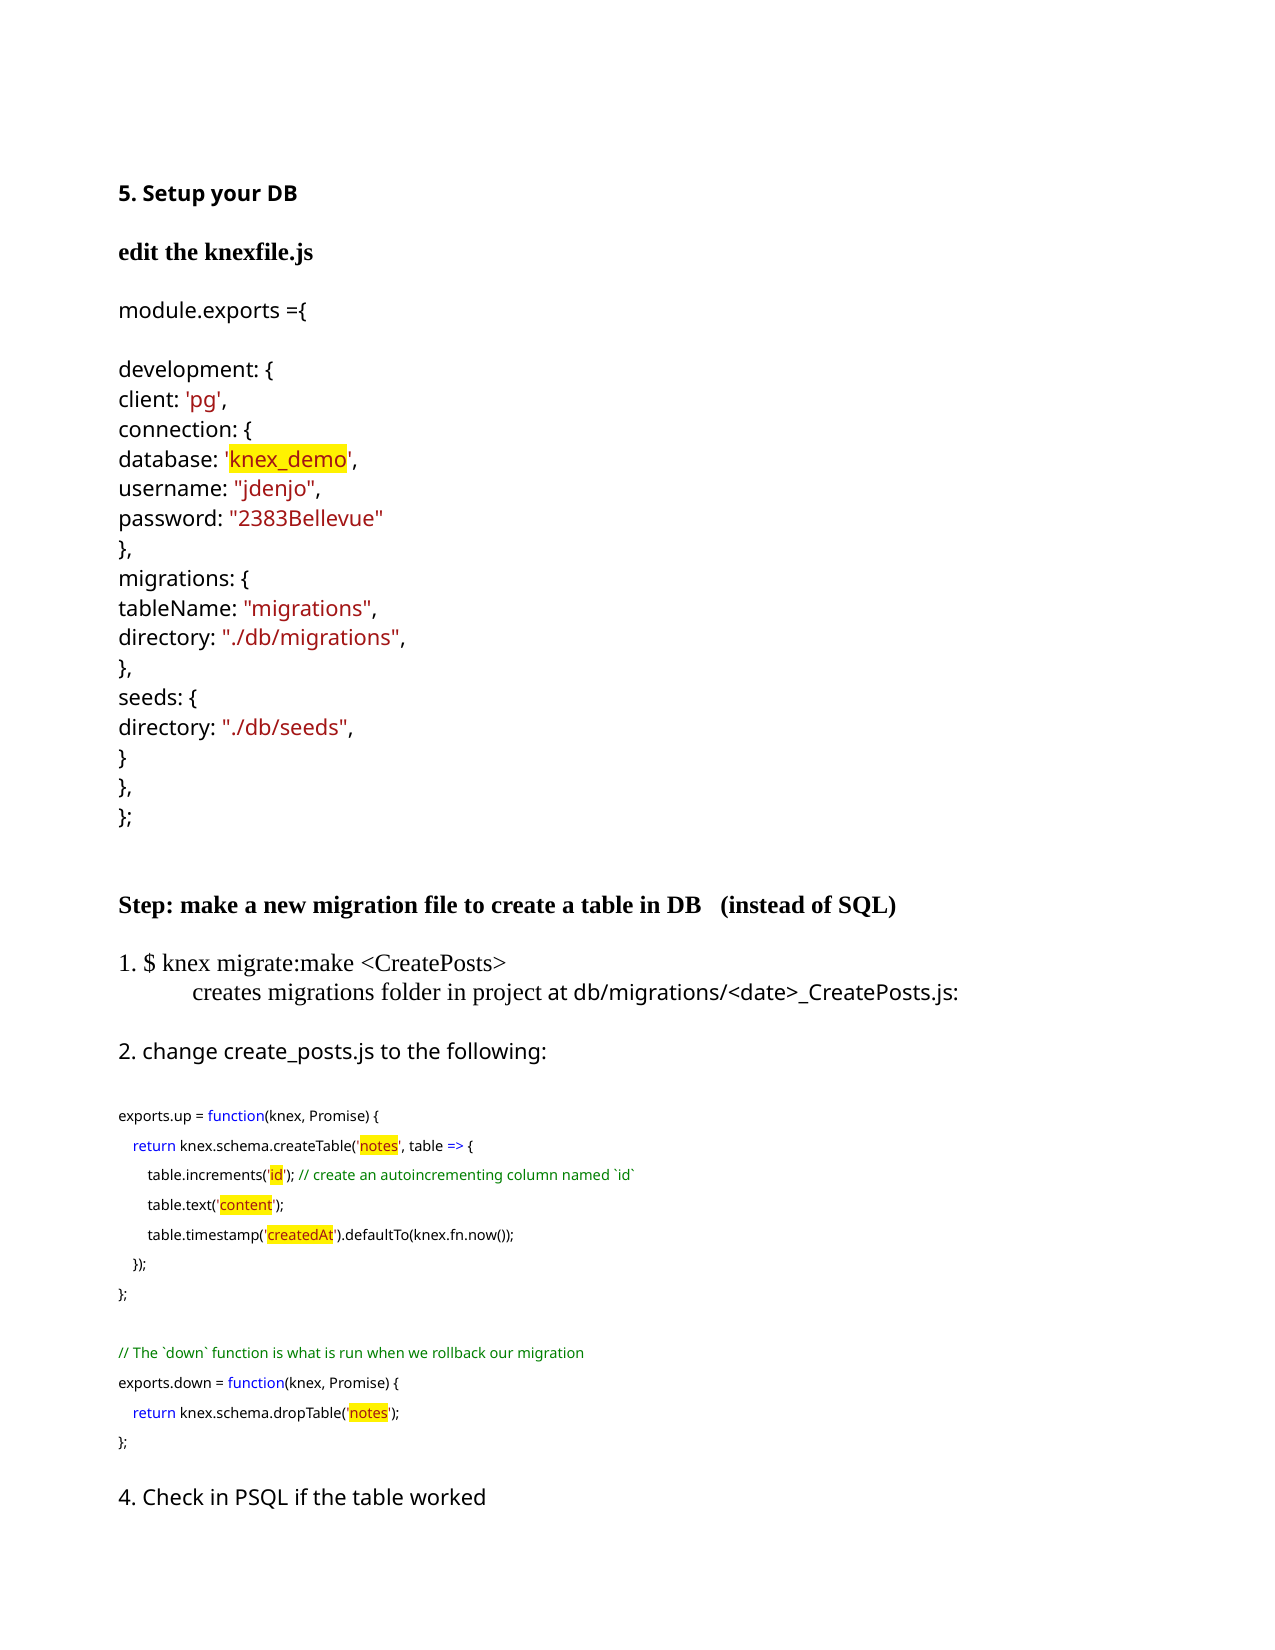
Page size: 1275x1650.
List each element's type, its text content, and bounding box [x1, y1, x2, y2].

text client: 'pg', [118, 384, 1157, 414]
text exports.up = function(knex, Promise) { [118, 1096, 1157, 1126]
text return knex.schema.createTable('notes', table => { [118, 1126, 1157, 1155]
text }; [118, 1274, 1157, 1304]
text table.increments('id'); // create an autoincrementing column named `id` [118, 1155, 1157, 1185]
text edit the knexfile.js [118, 237, 1157, 266]
text table.text('content'); [118, 1185, 1157, 1215]
text table.timestamp('createdAt').defaultTo(knex.fn.now()); [118, 1215, 1157, 1244]
text 2. change create_posts.js to the following: [118, 1036, 1157, 1066]
text }, [118, 533, 1157, 563]
text database: 'knex_demo', [118, 444, 1157, 473]
text 4. Check in PSQL if the table worked [118, 1482, 1157, 1512]
text }, [118, 652, 1157, 682]
text // The `down` function is what is run when we rollback our migration [118, 1333, 1157, 1363]
text exports.down = function(knex, Promise) { [118, 1363, 1157, 1393]
text migrations: { [118, 563, 1157, 593]
text }); [118, 1244, 1157, 1274]
text } [118, 742, 1157, 771]
text password: "2383Bellevue" [118, 503, 1157, 533]
text 1. $ knex migrate:make <CreatePosts> [118, 948, 1157, 977]
text username: "jdenjo", [118, 473, 1157, 503]
text }; [118, 801, 1157, 831]
text module.exports ={ [118, 295, 1157, 324]
text directory: "./db/seeds", [118, 712, 1157, 742]
text 5. Setup your DB [118, 178, 1157, 207]
text }, [118, 771, 1157, 801]
text }; [118, 1422, 1157, 1452]
text tableName: "migrations", [118, 593, 1157, 622]
text connection: { [118, 414, 1157, 444]
text seeds: { [118, 682, 1157, 712]
text directory: "./db/migrations", [118, 622, 1157, 652]
text Step: make a new migration file to create a table in DB (instead of SQL) [118, 891, 1157, 919]
text return knex.schema.dropTable('notes'); [118, 1393, 1157, 1422]
text development: { [118, 354, 1157, 384]
text creates migrations folder in project at db/migrations/<date>_CreatePosts.js: [118, 977, 1157, 1007]
